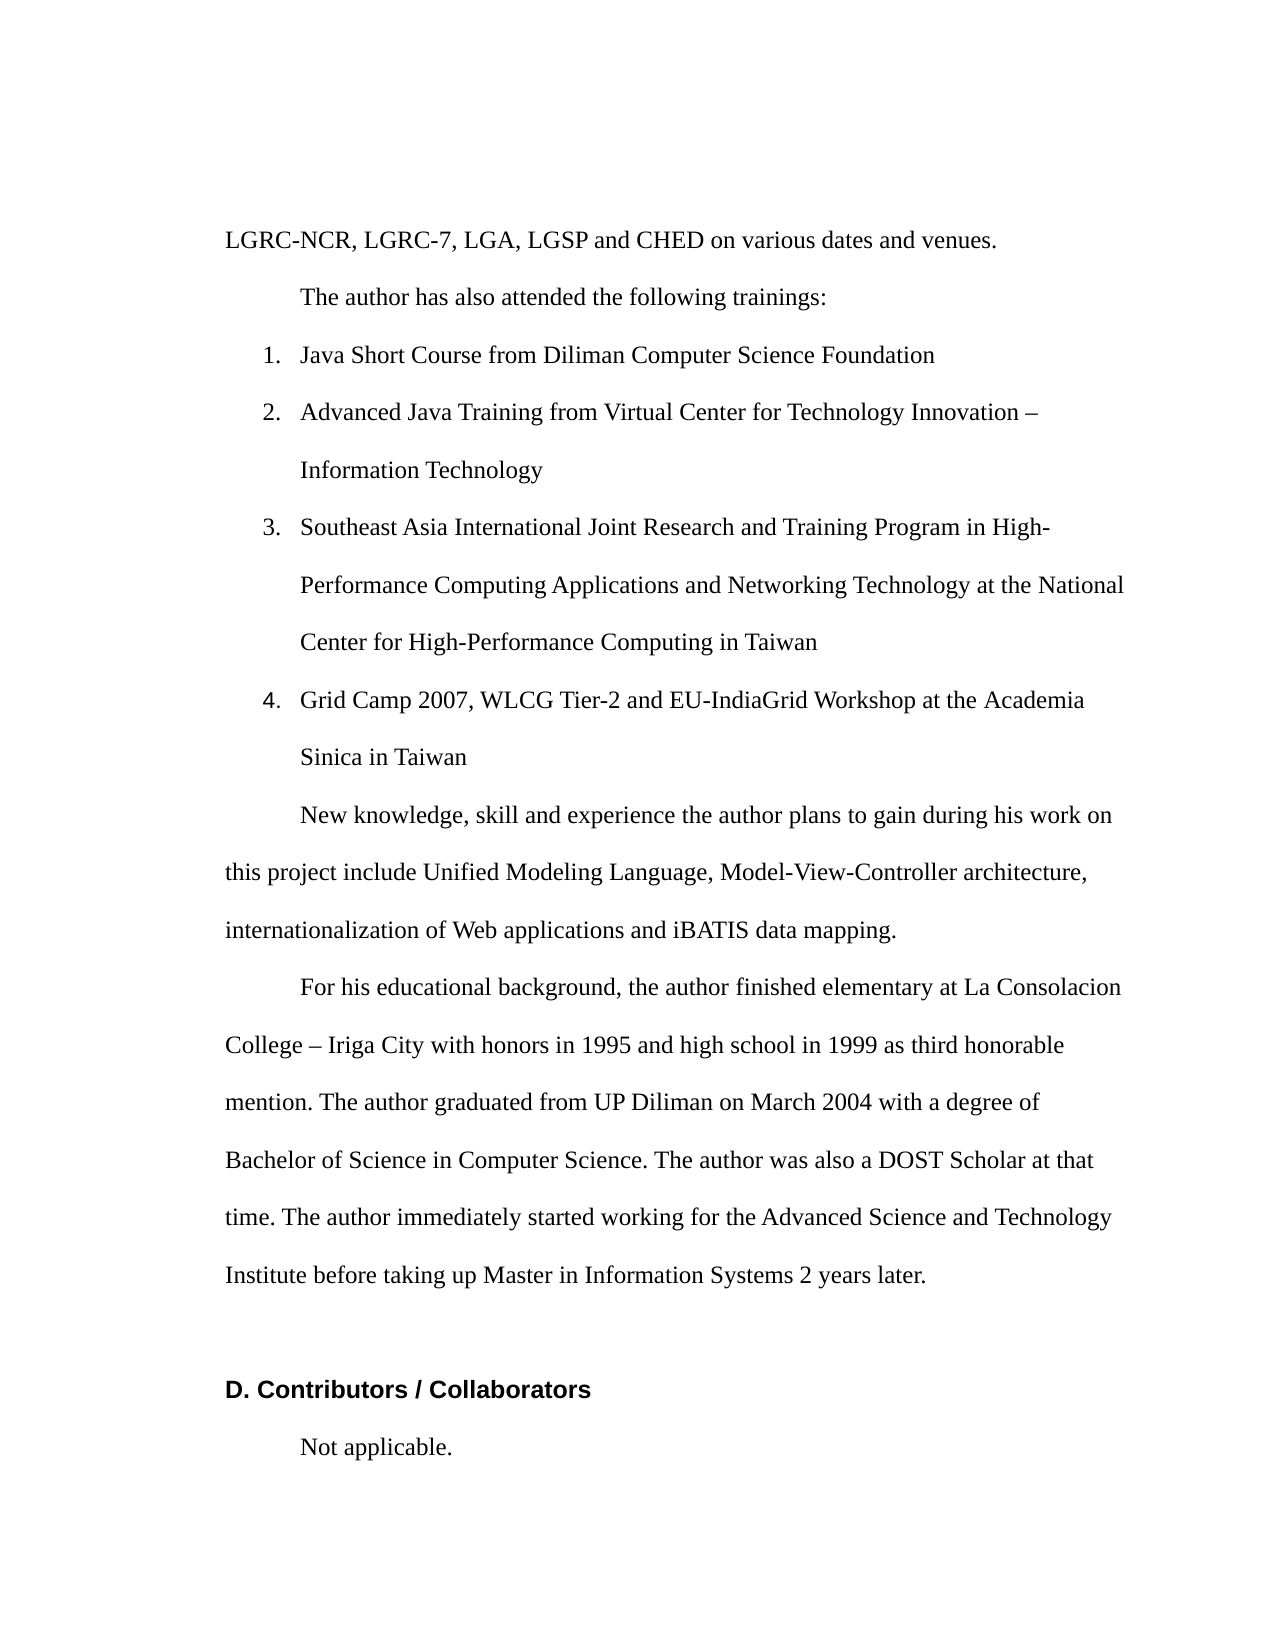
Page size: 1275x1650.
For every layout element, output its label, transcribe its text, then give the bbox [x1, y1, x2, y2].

list Southeast Asia International Joint Research and Training Program in High-Performance Computing Applications and Networking Technology at the National Center for High-Performance Computing in Taiwan [262, 512, 1125, 656]
text D. Contributors / Collaborators [225, 1375, 1125, 1404]
text LGRC-NCR, LGRC-7, LGA, LGSP and CHED on various dates and venues. [225, 225, 1125, 254]
text New knowledge, skill and experience the author plans to gain during his work on this project include Unified Modeling Language, Model-View-Controller architecture, internationalization of Web applications and iBATIS data mapping. [225, 800, 1125, 944]
list Grid Camp 2007, WLCG Tier-2 and EU-IndiaGrid Workshop at the Academia Sinica in Taiwan [262, 685, 1125, 771]
list Advanced Java Training from Virtual Center for Technology Innovation – Information Technology [262, 397, 1125, 484]
list Java Short Course from Diliman Computer Science Foundation [262, 340, 1125, 369]
text For his educational background, the author finished elementary at La Consolacion College – Iriga City with honors in 1995 and high school in 1999 as third honorable mention. The author graduated from UP Diliman on March 2004 with a degree of Bachelor of Science in Computer Science. The author was also a DOST Scholar at that time. The author immediately started working for the Advanced Science and Technology Institute before taking up Master in Information Systems 2 years later. [225, 972, 1125, 1289]
text Not applicable. [225, 1432, 1125, 1461]
text The author has also attended the following trainings: [225, 282, 1125, 311]
